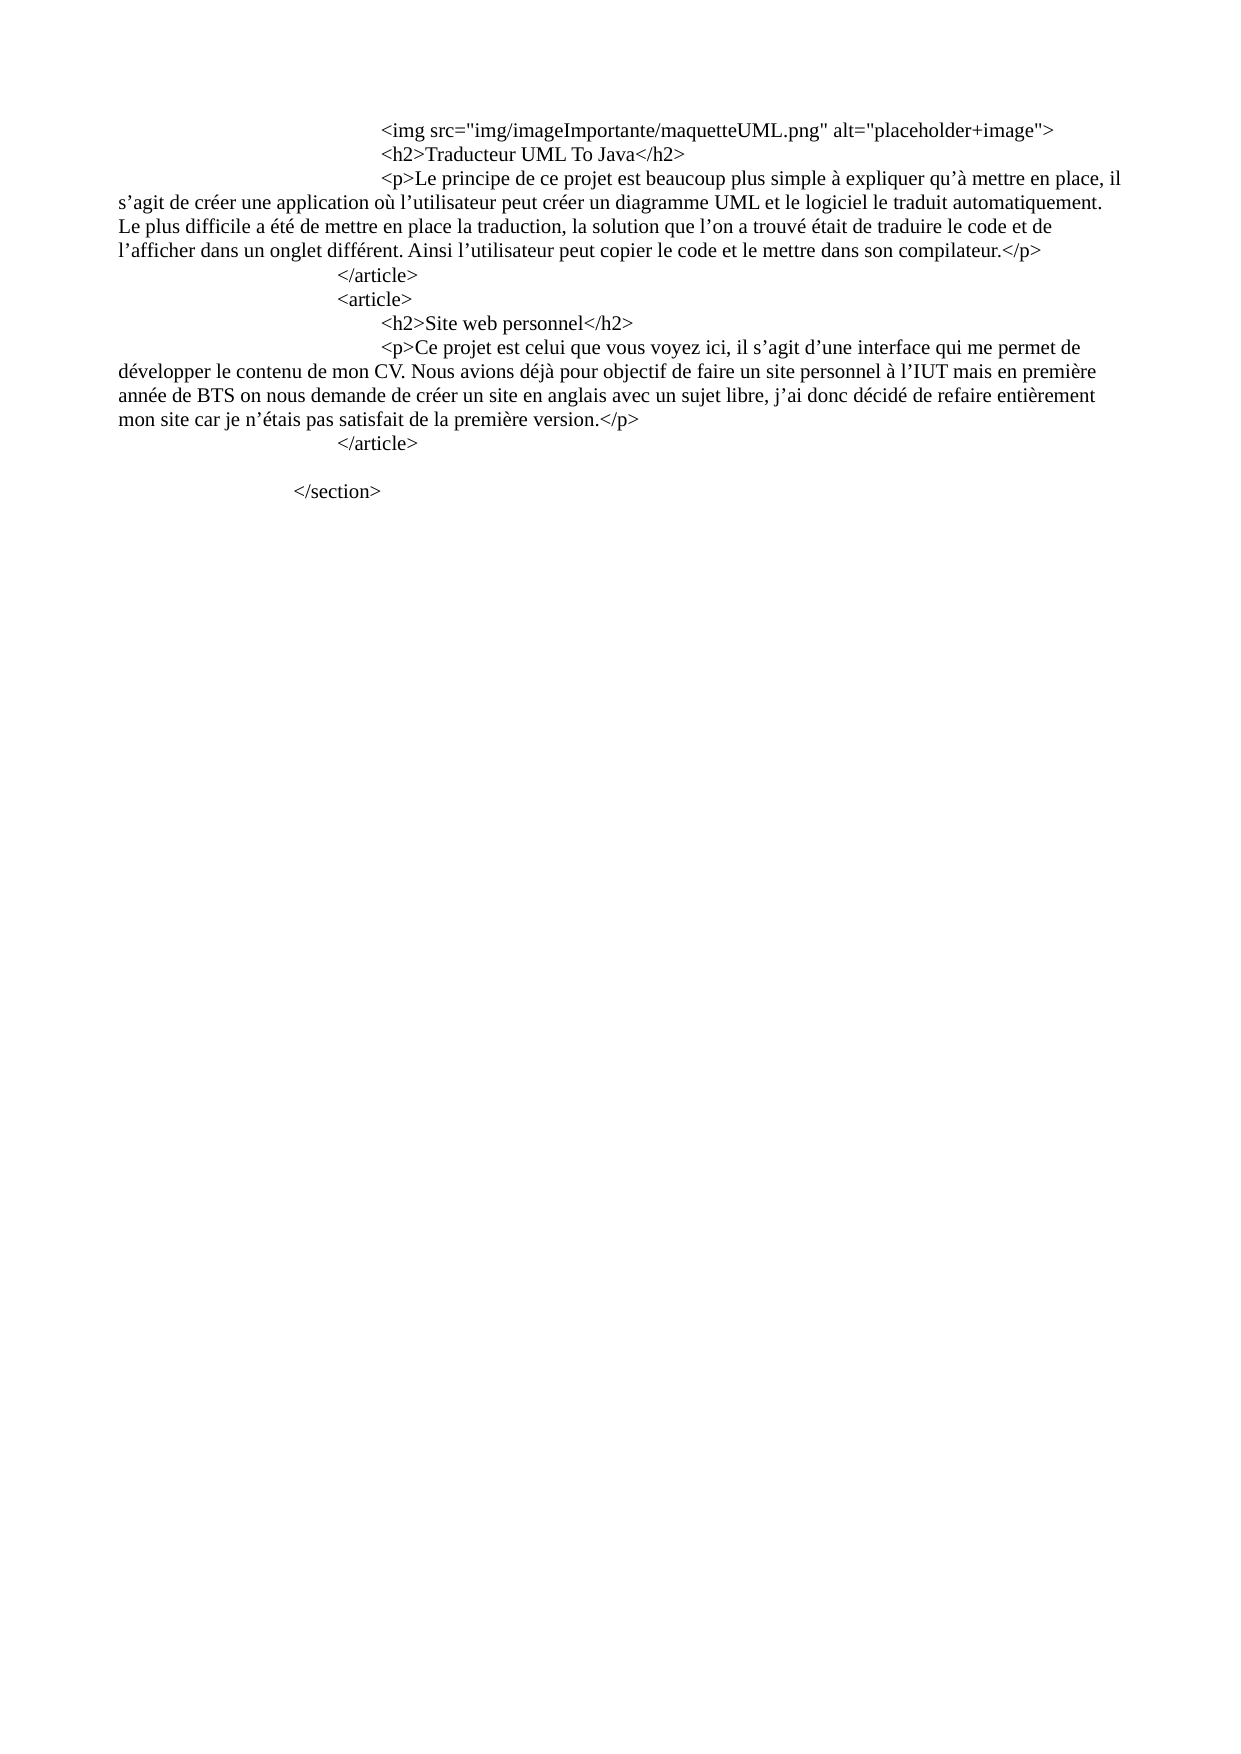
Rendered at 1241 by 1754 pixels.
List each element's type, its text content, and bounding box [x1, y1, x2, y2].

text </article> [118, 431, 1122, 455]
text <h2>Site web personnel</h2> [118, 311, 1122, 335]
text <article> [118, 287, 1122, 311]
text <p>Le principe de ce projet est beaucoup plus simple à expliquer qu’à mettre en place, il s’agit de créer une application où l’utilisateur peut créer un diagramme UML et le logiciel le traduit automatiquement. Le plus difficile a été de mettre en place la traduction, la solution que l’on a trouvé était de traduire le code et de l’afficher dans un onglet différent. Ainsi l’utilisateur peut copier le code et le mettre dans son compilateur.</p> [118, 166, 1122, 262]
text </article> [118, 262, 1122, 287]
text <img src="img/imageImportante/maquetteUML.png" alt="placeholder+image"> [118, 118, 1122, 142]
text </section> [118, 479, 1122, 503]
text <p>Ce projet est celui que vous voyez ici, il s’agit d’une interface qui me permet de développer le contenu de mon CV. Nous avions déjà pour objectif de faire un site personnel à l’IUT mais en première année de BTS on nous demande de créer un site en anglais avec un sujet libre, j’ai donc décidé de refaire entièrement mon site car je n’étais pas satisfait de la première version.</p> [118, 335, 1122, 431]
text <h2>Traducteur UML To Java</h2> [118, 142, 1122, 166]
